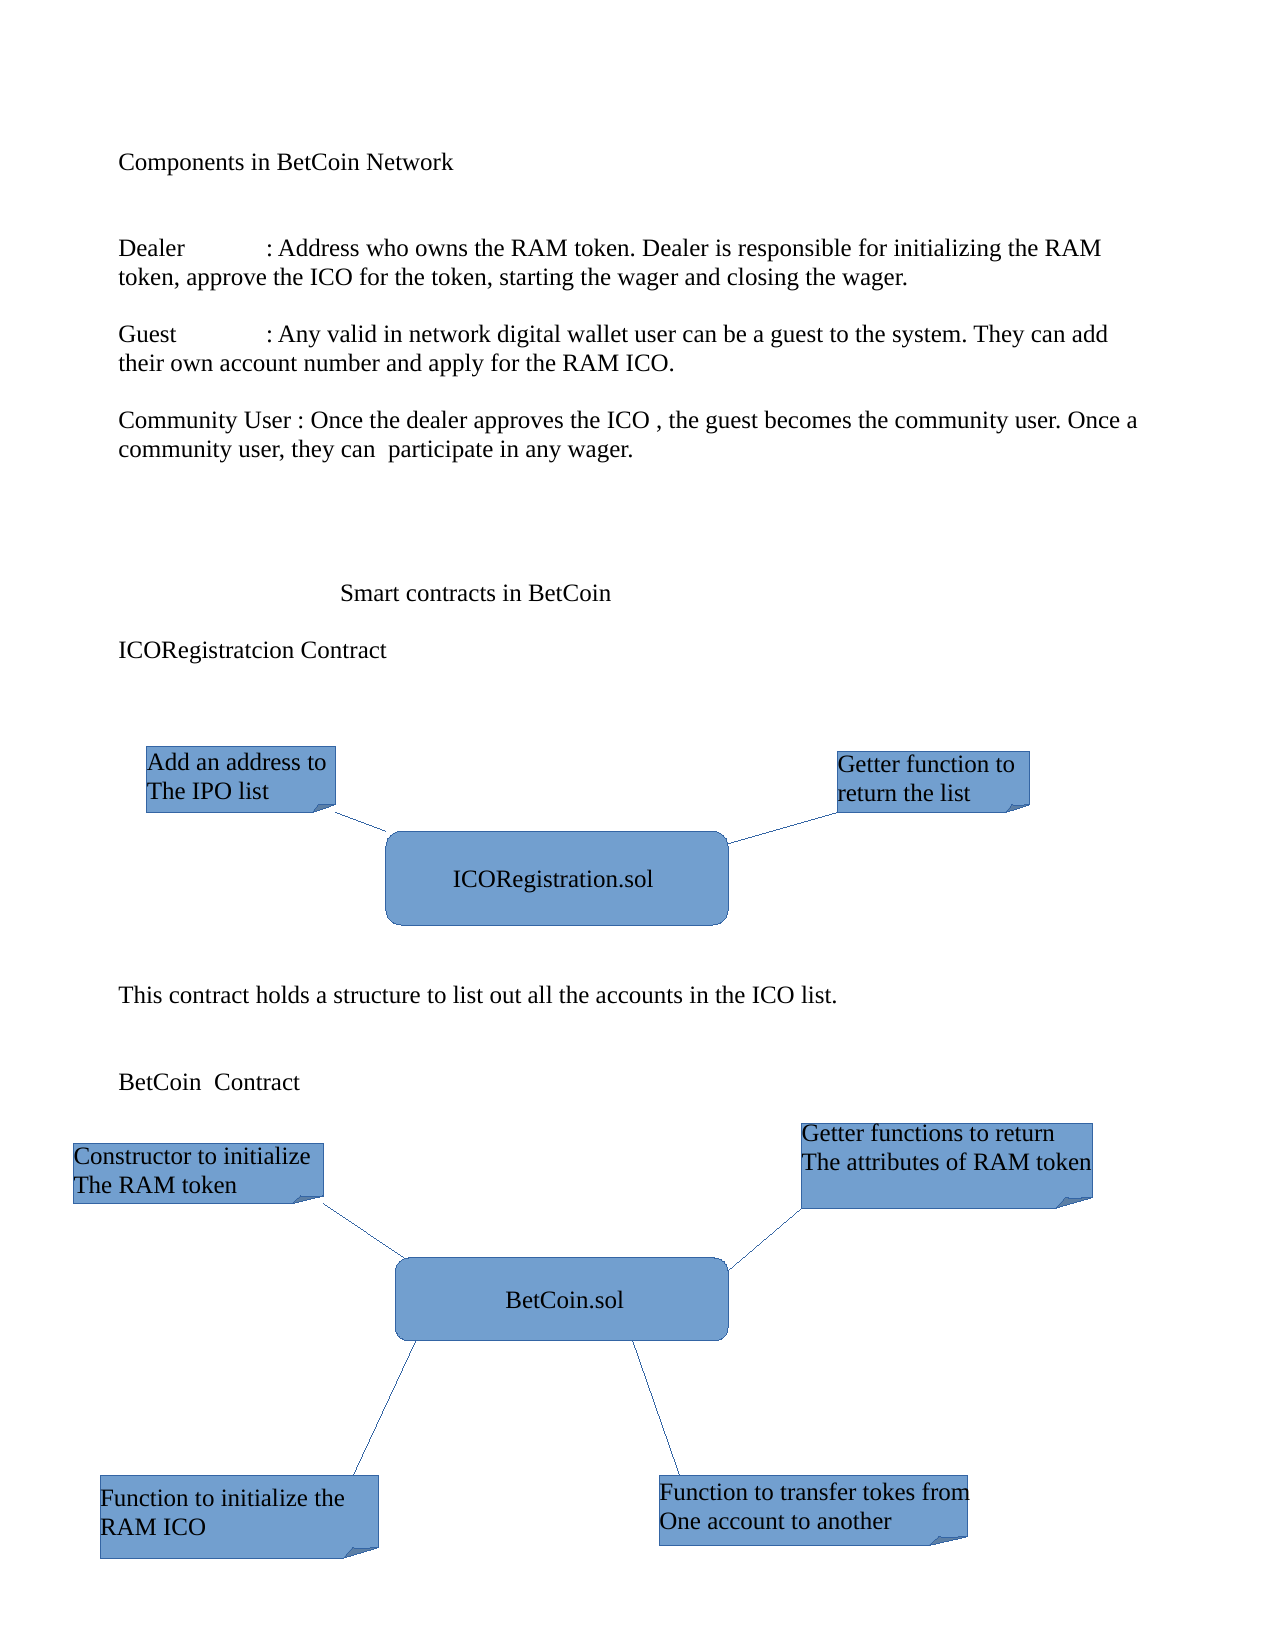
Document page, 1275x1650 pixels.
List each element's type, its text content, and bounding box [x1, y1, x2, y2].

text Dealer : Address who owns the RAM token. Dealer is responsible for initializing the RAM token, approve the ICO for the token, starting the wager and closing the wager. [118, 233, 1157, 291]
text This contract holds a structure to list out all the accounts in the ICO list. [118, 981, 1157, 1009]
text ICORegistratcion Contract [118, 636, 1157, 664]
text Components in BetCoin Network [118, 147, 1157, 176]
text Guest : Any valid in network digital wallet user can be a guest to the system. They can add [118, 319, 1157, 348]
text BetCoin Contract [118, 1067, 1157, 1096]
text their own account number and apply for the RAM ICO. [118, 348, 1157, 377]
text Smart contracts in BetCoin [118, 578, 1157, 607]
text Community User : Once the dealer approves the ICO , the guest becomes the community user. Once a [118, 406, 1157, 434]
text community user, they can participate in any wager. [118, 434, 1157, 463]
